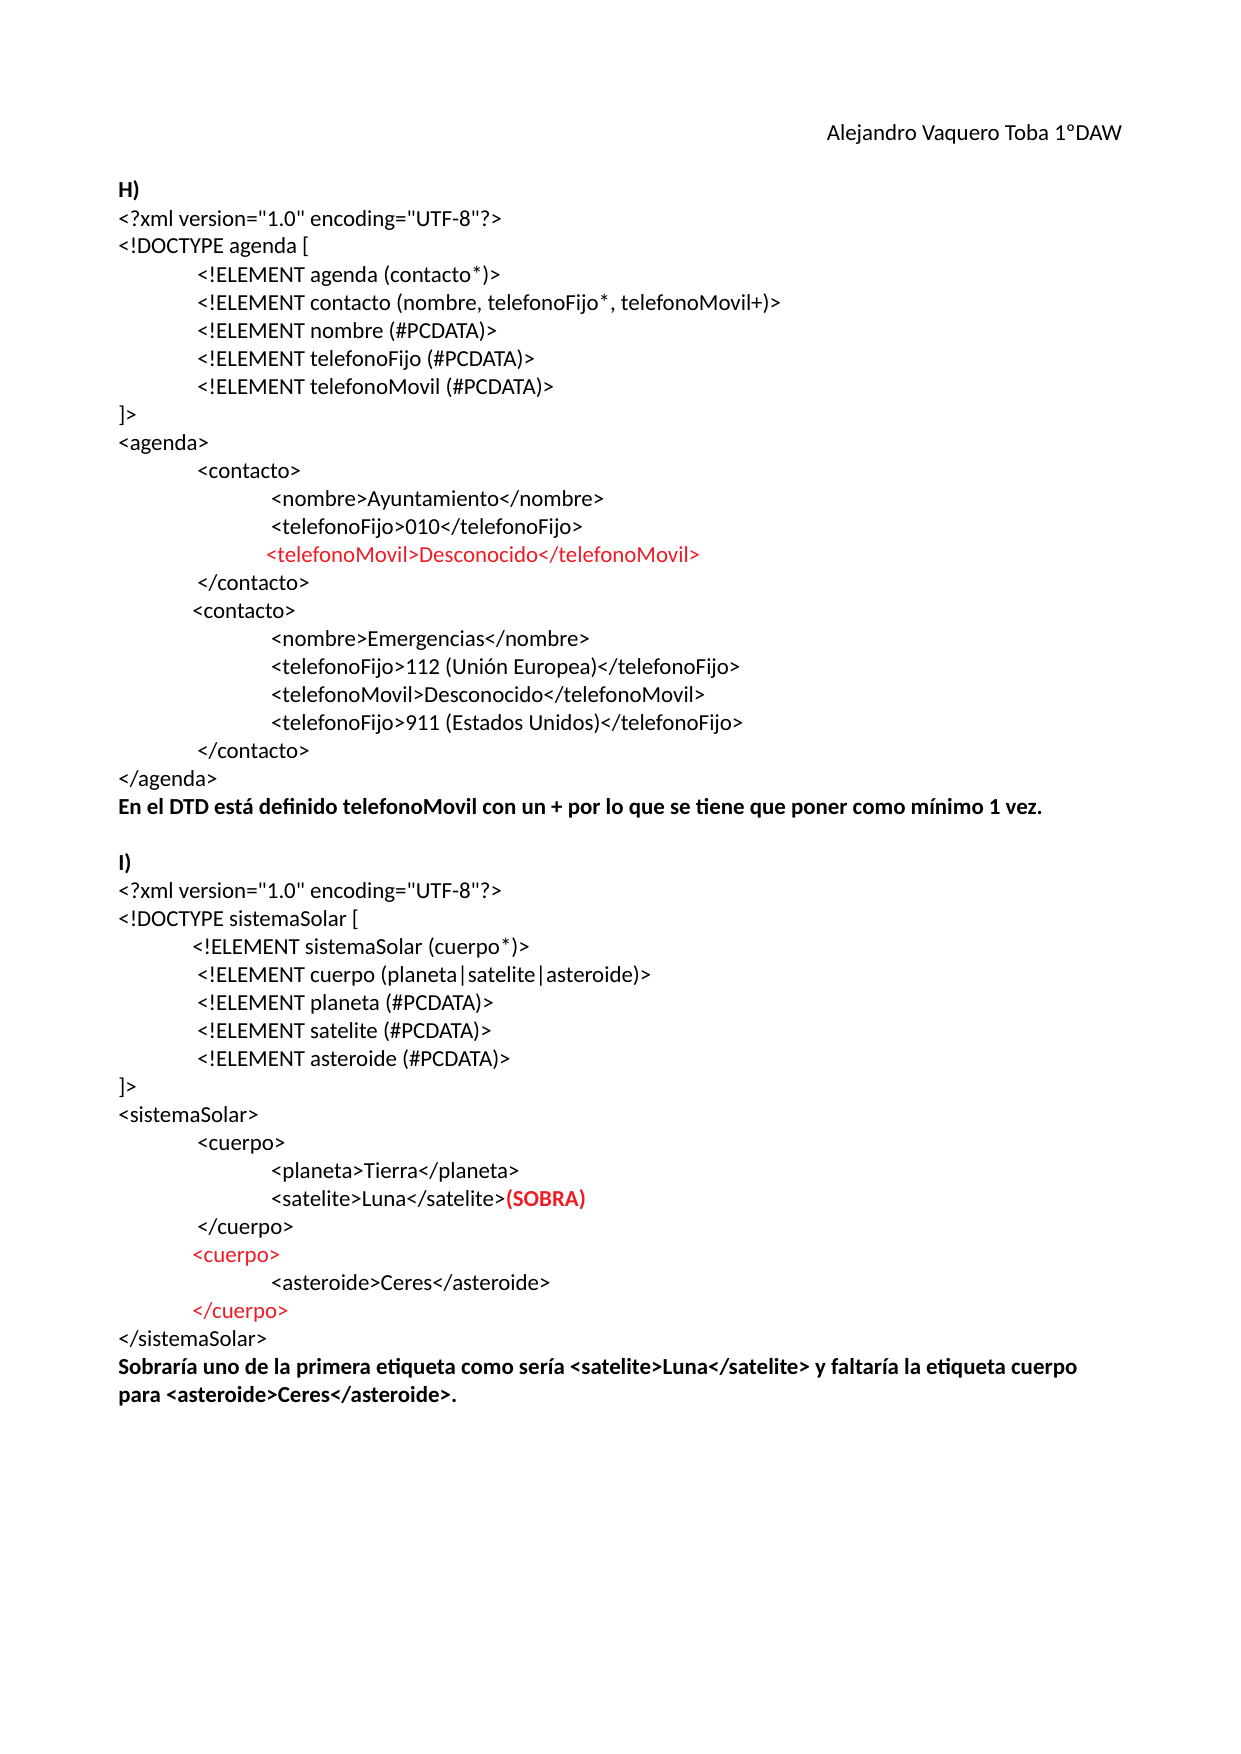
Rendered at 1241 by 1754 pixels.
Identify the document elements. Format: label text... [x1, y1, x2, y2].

text <nombre>Ayuntamiento</nombre> [118, 484, 1122, 512]
text <agenda> [118, 428, 1122, 456]
text <contacto> [118, 456, 1122, 484]
text <telefonoFijo>112 (Unión Europea)</telefonoFijo> [118, 652, 1122, 680]
text ]> [118, 400, 1122, 428]
text </contacto> [118, 568, 1122, 596]
text <!ELEMENT telefonoMovil (#PCDATA)> [118, 372, 1122, 400]
text <!DOCTYPE agenda [ [118, 232, 1122, 260]
text <!ELEMENT telefonoFijo (#PCDATA)> [118, 344, 1122, 372]
text <telefonoMovil>Desconocido</telefonoMovil> [118, 680, 1122, 708]
text <cuerpo> [118, 1128, 1122, 1156]
text </contacto> [118, 736, 1122, 764]
text H) [118, 176, 1122, 204]
text <!ELEMENT contacto (nombre, telefonoFijo*, telefonoMovil+)> [118, 288, 1122, 316]
text En el DTD está definido telefonoMovil con un + por lo que se tiene que poner como mínimo 1 vez. [118, 792, 1122, 820]
text <nombre>Emergencias</nombre> [118, 624, 1122, 652]
text <cuerpo> [118, 1240, 1122, 1268]
text </agenda> [118, 764, 1122, 792]
text <asteroide>Ceres</asteroide> [118, 1268, 1122, 1296]
text <sistemaSolar> [118, 1100, 1122, 1128]
text <telefonoFijo>010</telefonoFijo> [118, 512, 1122, 540]
text </sistemaSolar> [118, 1324, 1122, 1352]
text <telefonoFijo>911 (Estados Unidos)</telefonoFijo> [118, 708, 1122, 736]
text <!ELEMENT satelite (#PCDATA)> [118, 1016, 1122, 1044]
text <?xml version="1.0" encoding="UTF-8"?> [118, 204, 1122, 232]
text <!ELEMENT sistemaSolar (cuerpo*)> [118, 932, 1122, 960]
text <!ELEMENT asteroide (#PCDATA)> [118, 1044, 1122, 1072]
text <contacto> [118, 596, 1122, 624]
text Sobraría uno de la primera etiqueta como sería <satelite>Luna</satelite> y faltaría la etiqueta cuerpo para <asteroide>Ceres</asteroide>. [118, 1352, 1122, 1408]
text <satelite>Luna</satelite>(SOBRA) [118, 1184, 1122, 1212]
text </cuerpo> [118, 1212, 1122, 1240]
text <planeta>Tierra</planeta> [118, 1156, 1122, 1184]
text <!ELEMENT nombre (#PCDATA)> [118, 316, 1122, 344]
text <?xml version="1.0" encoding="UTF-8"?> [118, 876, 1122, 904]
text I) [118, 848, 1122, 876]
text ]> [118, 1072, 1122, 1100]
text <!DOCTYPE sistemaSolar [ [118, 904, 1122, 932]
text </cuerpo> [118, 1296, 1122, 1324]
text <telefonoMovil>Desconocido</telefonoMovil> [118, 540, 1122, 568]
text <!ELEMENT agenda (contacto*)> [118, 260, 1122, 288]
text <!ELEMENT planeta (#PCDATA)> [118, 988, 1122, 1016]
text <!ELEMENT cuerpo (planeta|satelite|asteroide)> [118, 960, 1122, 988]
